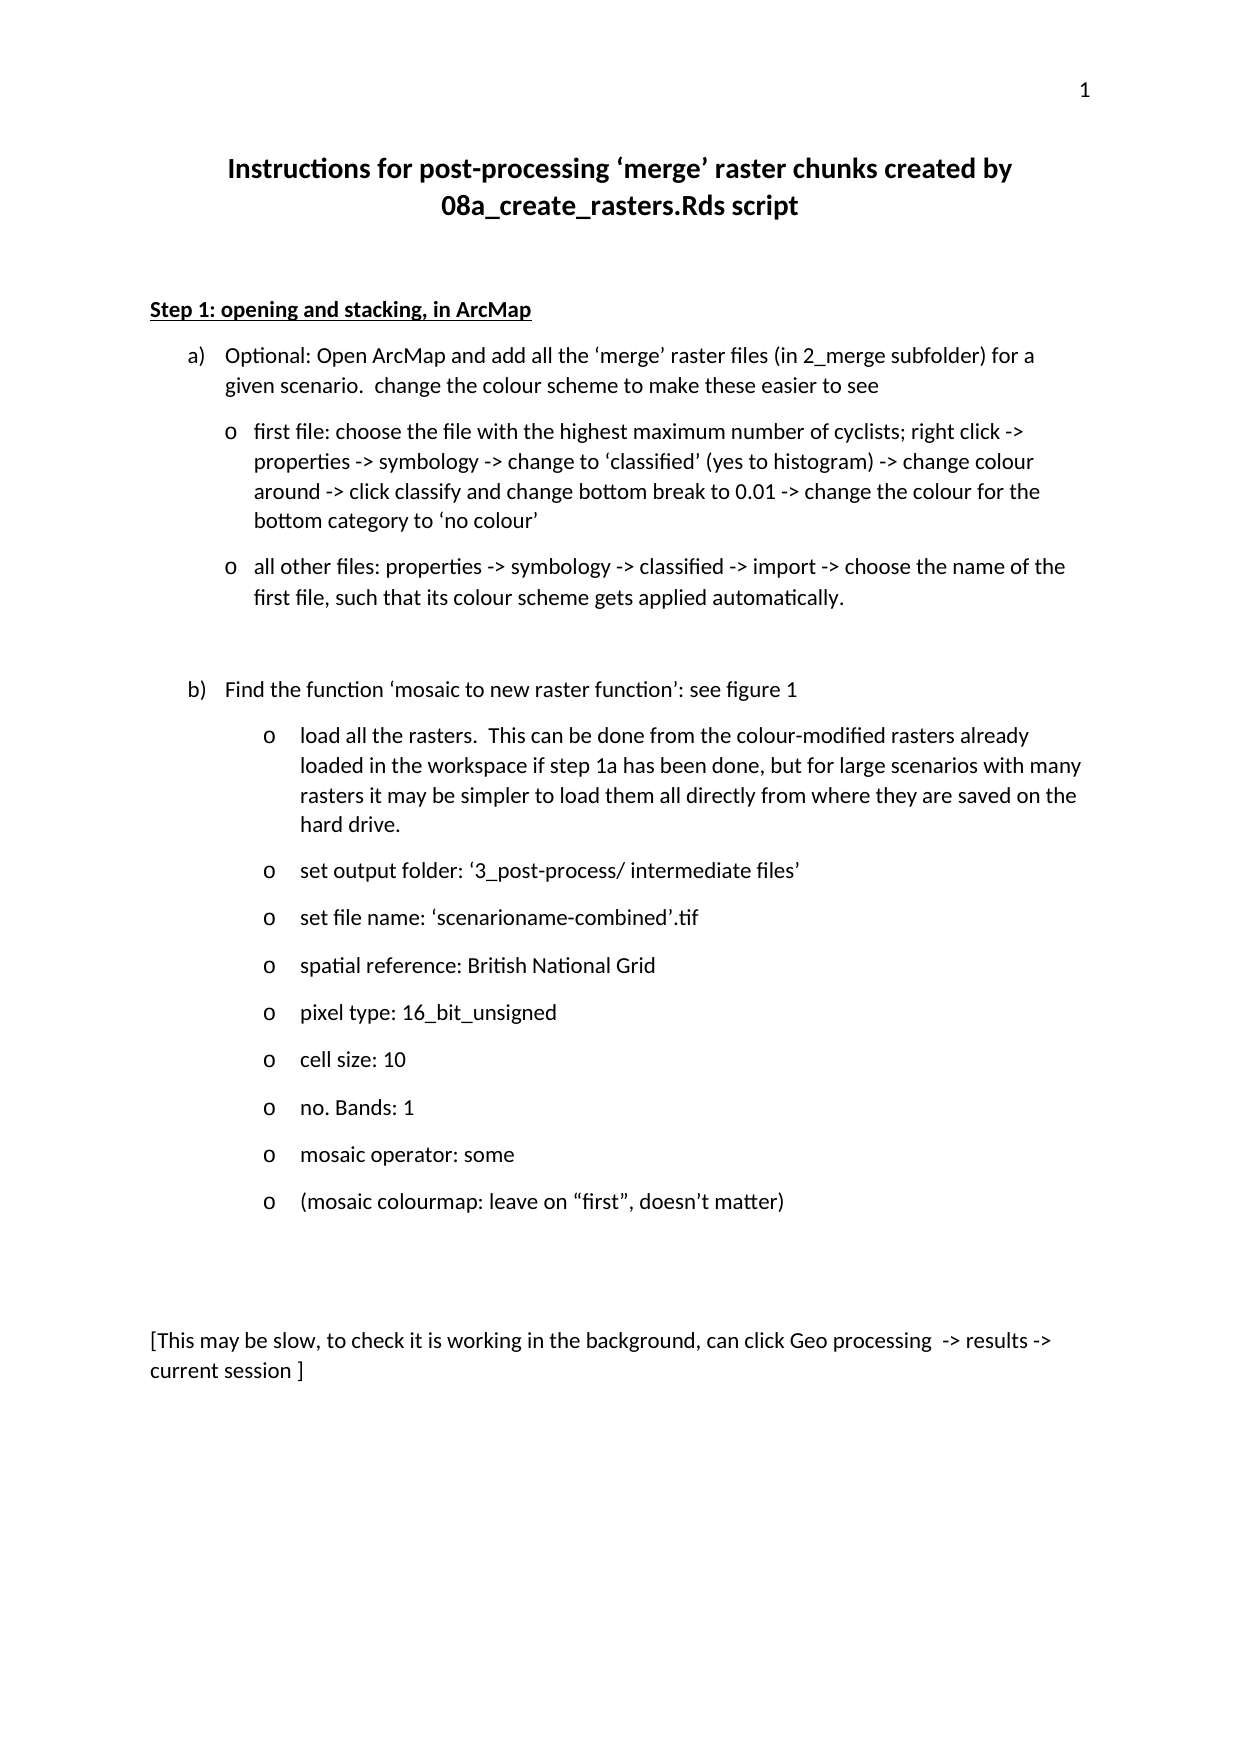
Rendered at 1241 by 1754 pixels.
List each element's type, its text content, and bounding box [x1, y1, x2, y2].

list spatial reference: British National Grid [262, 951, 1090, 980]
list set output folder: ‘3_post-process/ intermediate files’ [262, 856, 1090, 885]
text Instructions for post-processing ‘merge’ raster chunks created by 08a_create_rasters.Rds script [150, 150, 1090, 223]
list (mosaic colourmap: leave on “first”, doesn’t matter) [262, 1187, 1090, 1216]
list first file: choose the file with the highest maximum number of cyclists; right click -> properties -> symbology -> change to ‘classified’ (yes to histogram) -> change colour around -> click classify and change bottom break to 0.01 -> change the colour for the bottom category to ‘no colour’ [224, 417, 1090, 534]
list mosaic operator: some [262, 1140, 1090, 1169]
list pixel type: 16_bit_unsigned [262, 998, 1090, 1027]
list no. Bands: 1 [262, 1093, 1090, 1122]
list set file name: ‘scenarioname-combined’.tif [262, 903, 1090, 933]
text [This may be slow, to check it is working in the background, can click Geo processing -> results -> current session ] [150, 1327, 1090, 1384]
list all other files: properties -> symbology -> classified -> import -> choose the name of the first file, such that its colour scheme gets applied automatically. [224, 552, 1090, 611]
list cell size: 10 [262, 1045, 1090, 1074]
list Optional: Open ArcMap and add all the ‘merge’ raster files (in 2_merge subfolder) for a given scenario. change the colour scheme to make these easier to see [187, 342, 1090, 399]
text Step 1: opening and stacking, in ArcMap [150, 296, 1090, 323]
list load all the rasters. This can be done from the colour-modified rasters already loaded in the workspace if step 1a has been done, but for large scenarios with many rasters it may be simpler to load them all directly from where they are saved on the hard drive. [262, 721, 1090, 838]
list Find the function ‘mosaic to new raster function’: see figure 1 [187, 675, 1090, 703]
